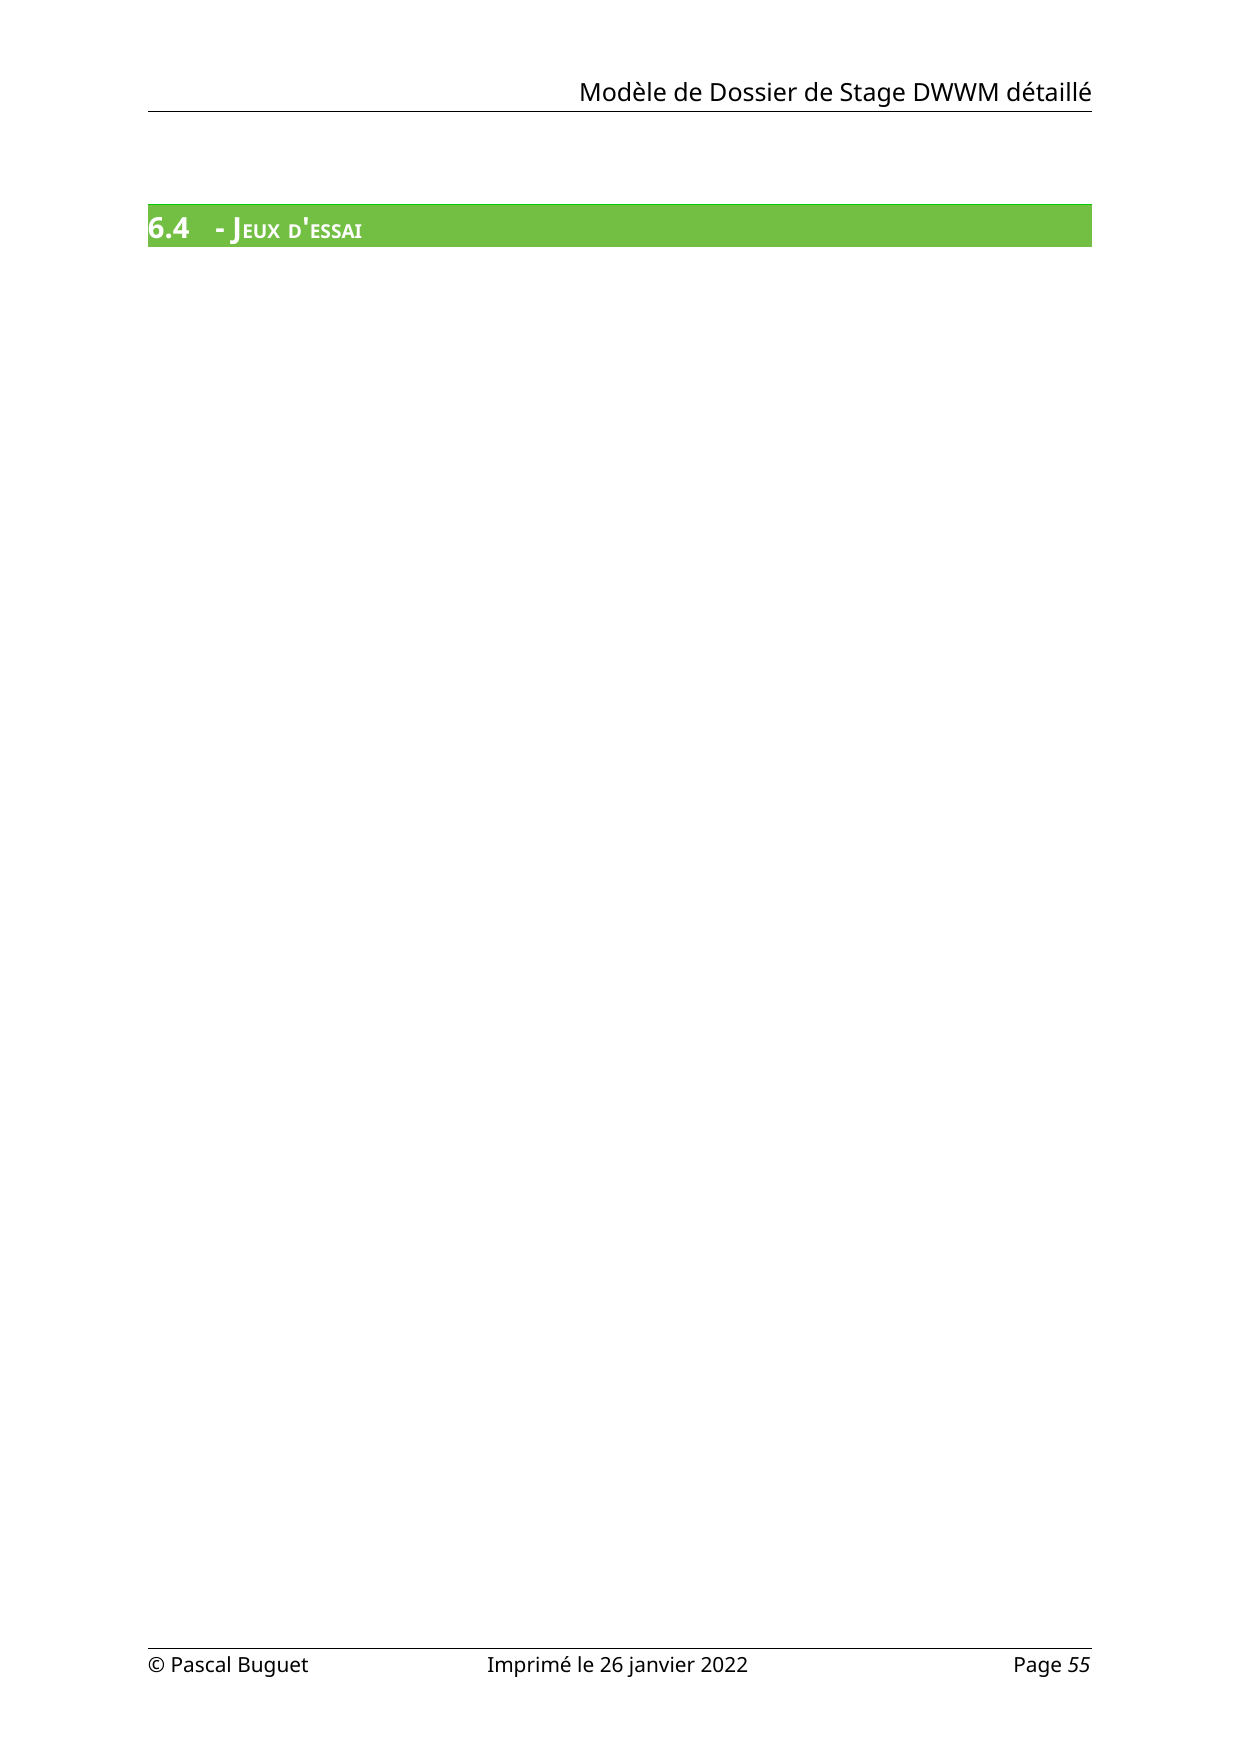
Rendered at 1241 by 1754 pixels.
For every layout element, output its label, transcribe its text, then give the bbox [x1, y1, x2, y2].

subtitle - Jeux d'essai [148, 205, 1092, 247]
